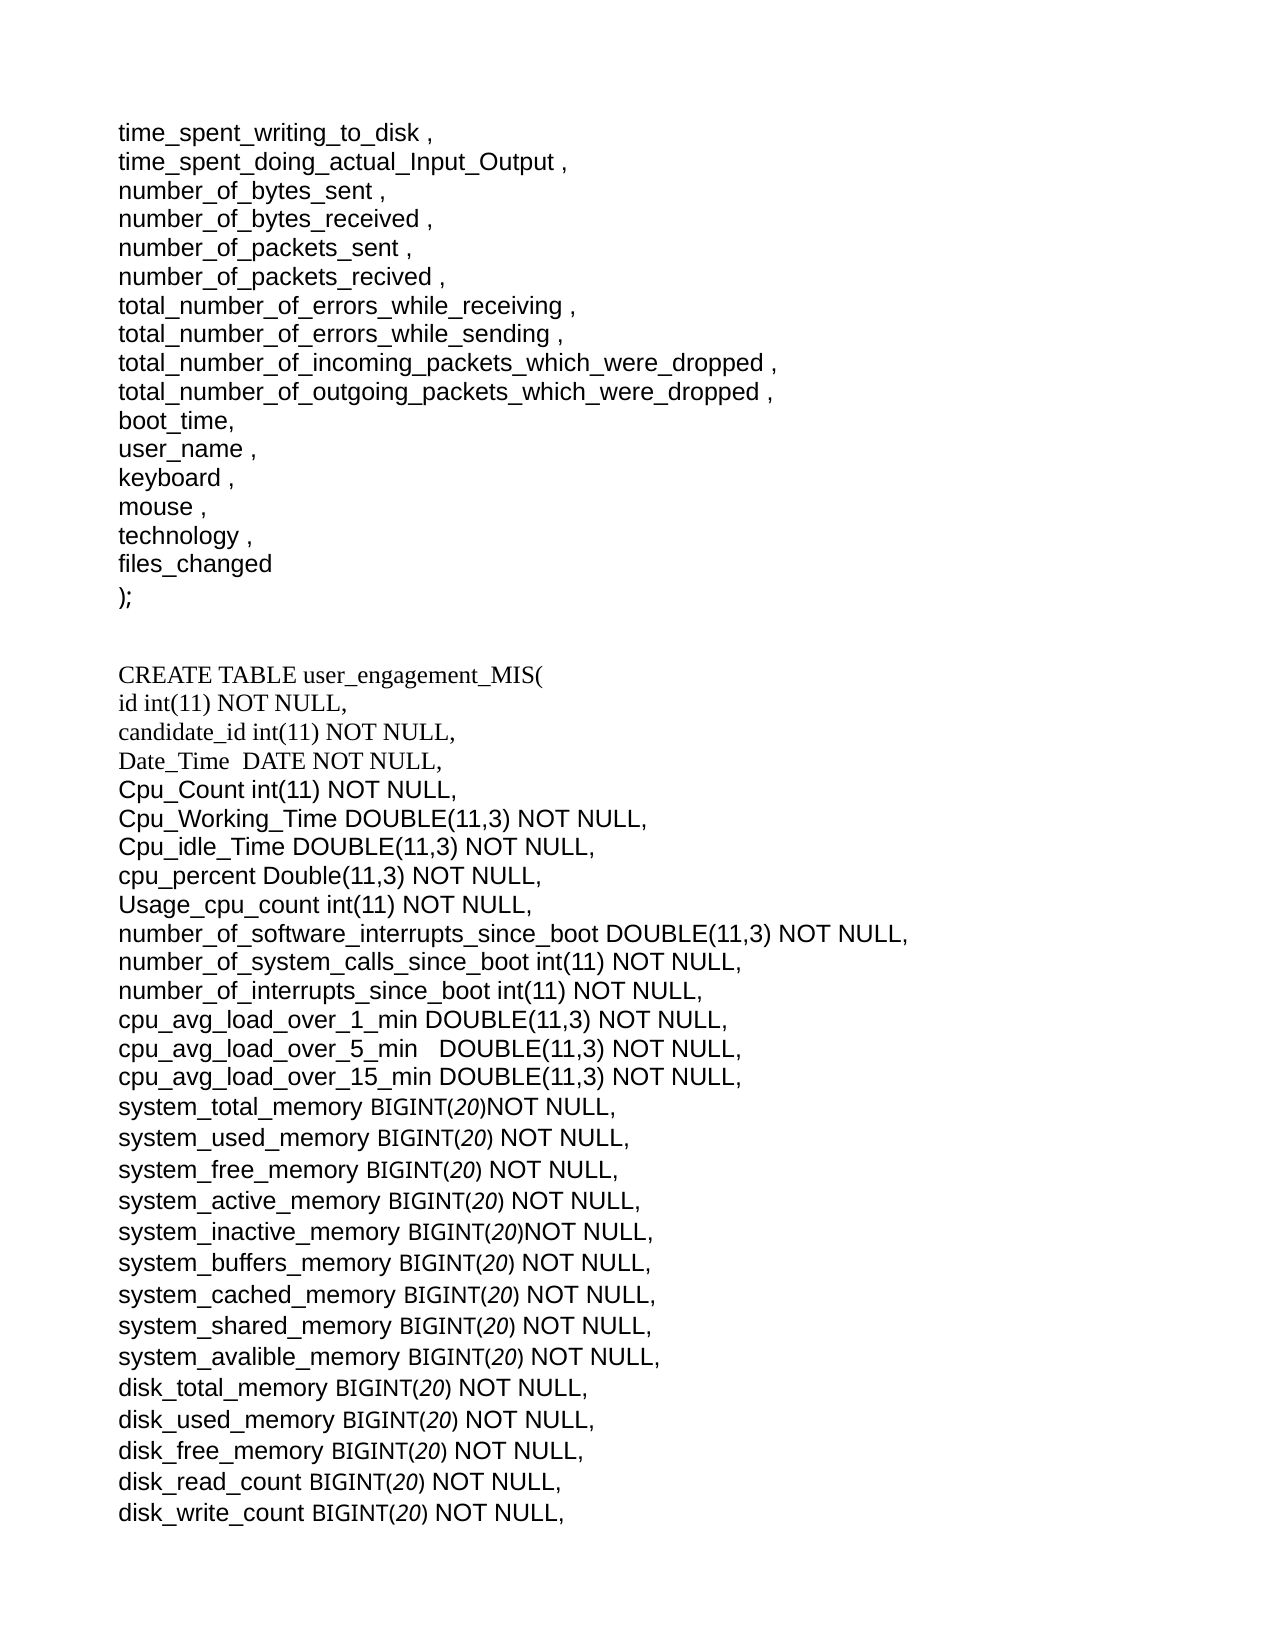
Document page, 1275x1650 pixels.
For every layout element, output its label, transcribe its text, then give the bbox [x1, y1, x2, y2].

text disk_free_memory BIGINT(20) NOT NULL, [118, 1435, 1157, 1466]
text cpu_avg_load_over_1_min DOUBLE(11,3) NOT NULL, [118, 1005, 1157, 1033]
text total_number_of_outgoing_packets_which_were_dropped , [118, 377, 1157, 406]
text Cpu_Count int(11) NOT NULL, [118, 775, 1157, 803]
text CREATE TABLE user_engagement_MIS( [118, 660, 1157, 688]
text candidate_id int(11) NOT NULL, [118, 717, 1157, 746]
text files_changed [118, 549, 1157, 578]
text number_of_bytes_sent , [118, 176, 1157, 204]
text total_number_of_errors_while_receiving , [118, 291, 1157, 319]
text disk_used_memory BIGINT(20) NOT NULL, [118, 1403, 1157, 1435]
text system_cached_memory BIGINT(20) NOT NULL, [118, 1278, 1157, 1310]
text system_total_memory BIGINT(20)NOT NULL, [118, 1091, 1157, 1122]
text number_of_interrupts_since_boot int(11) NOT NULL, [118, 976, 1157, 1005]
text time_spent_writing_to_disk , [118, 118, 1157, 147]
text total_number_of_errors_while_sending , [118, 319, 1157, 348]
text cpu_avg_load_over_15_min DOUBLE(11,3) NOT NULL, [118, 1062, 1157, 1091]
text Cpu_Working_Time DOUBLE(11,3) NOT NULL, [118, 803, 1157, 832]
text boot_time, [118, 406, 1157, 434]
text system_used_memory BIGINT(20) NOT NULL, [118, 1122, 1157, 1153]
text technology , [118, 521, 1157, 549]
text disk_total_memory BIGINT(20) NOT NULL, [118, 1372, 1157, 1403]
text id int(11) NOT NULL, [118, 688, 1157, 717]
text number_of_packets_sent , [118, 233, 1157, 262]
text system_buffers_memory BIGINT(20) NOT NULL, [118, 1247, 1157, 1278]
text number_of_software_interrupts_since_boot DOUBLE(11,3) NOT NULL, [118, 918, 1157, 947]
text system_free_memory BIGINT(20) NOT NULL, [118, 1153, 1157, 1185]
text system_active_memory BIGINT(20) NOT NULL, [118, 1185, 1157, 1216]
text keyboard , [118, 463, 1157, 492]
text time_spent_doing_actual_Input_Output , [118, 147, 1157, 176]
text Cpu_idle_Time DOUBLE(11,3) NOT NULL, [118, 832, 1157, 861]
text system_inactive_memory BIGINT(20)NOT NULL, [118, 1216, 1157, 1247]
text user_name , [118, 434, 1157, 463]
text system_shared_memory BIGINT(20) NOT NULL, [118, 1310, 1157, 1341]
text cpu_percent Double(11,3) NOT NULL, [118, 861, 1157, 890]
text Date_Time DATE NOT NULL, [118, 746, 1157, 775]
text ); [118, 578, 1157, 612]
text number_of_packets_recived , [118, 262, 1157, 291]
text number_of_system_calls_since_boot int(11) NOT NULL, [118, 947, 1157, 976]
text number_of_bytes_received , [118, 204, 1157, 233]
text system_avalible_memory BIGINT(20) NOT NULL, [118, 1341, 1157, 1372]
text Usage_cpu_count int(11) NOT NULL, [118, 890, 1157, 918]
text mouse , [118, 492, 1157, 521]
text total_number_of_incoming_packets_which_were_dropped , [118, 348, 1157, 377]
text disk_write_count BIGINT(20) NOT NULL, [118, 1497, 1157, 1528]
text disk_read_count BIGINT(20) NOT NULL, [118, 1466, 1157, 1497]
text cpu_avg_load_over_5_min DOUBLE(11,3) NOT NULL, [118, 1033, 1157, 1062]
